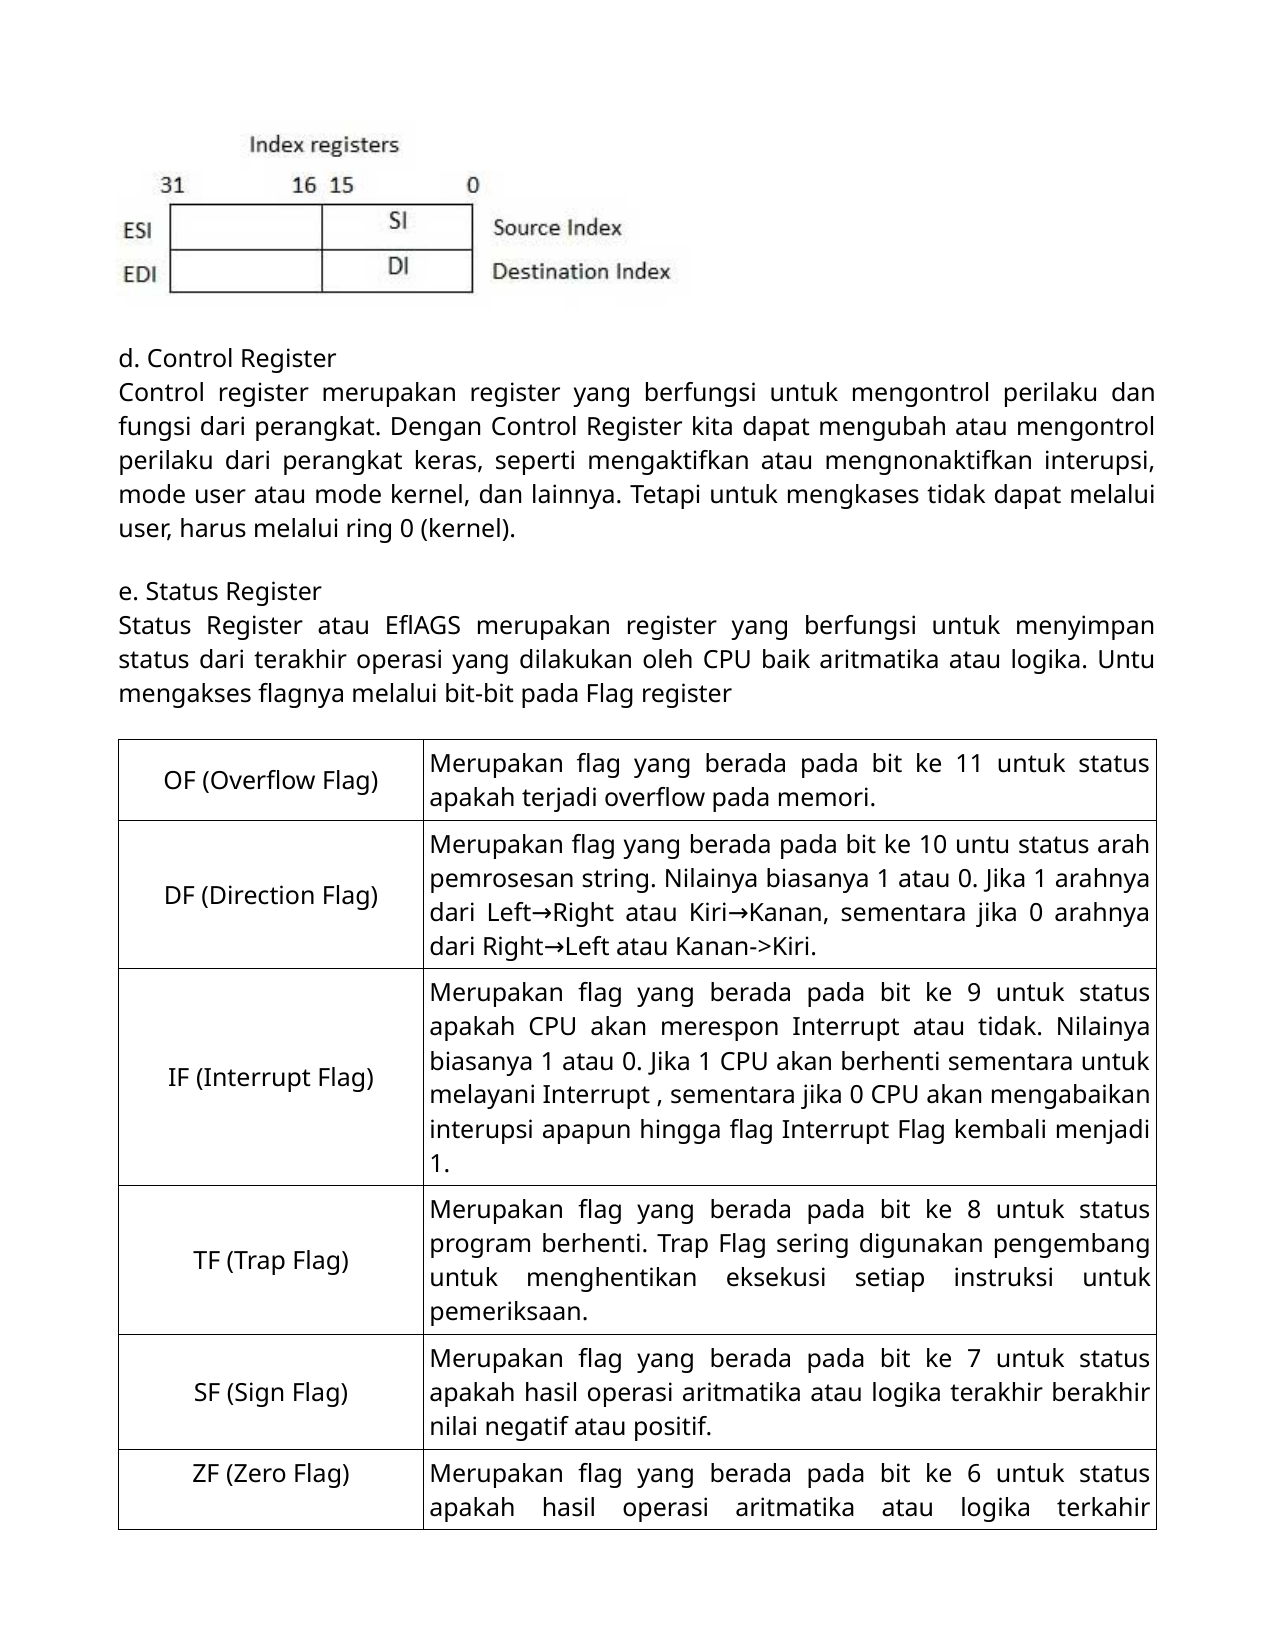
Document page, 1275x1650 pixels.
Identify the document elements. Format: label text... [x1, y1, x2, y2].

text e. Status Register [118, 574, 1157, 608]
table_cell SF (Sign Flag) [119, 1335, 423, 1448]
table_cell TF (Trap Flag) [119, 1186, 423, 1334]
table_cell DF (Direction Flag) [119, 821, 423, 968]
table_cell Merupakan flag yang berada pada bit ke 7 untuk status apakah hasil operasi aritmatika atau logika terakhir berakhir nilai negatif atau positif. [424, 1335, 1156, 1448]
text d. Control Register [118, 341, 1157, 375]
table_cell Merupakan flag yang berada pada bit ke 10 untu status arah pemrosesan string. Nilainya biasanya 1 atau 0. Jika 1 arahnya dari Left→Right atau Kiri→Kanan, sementara jika 0 arahnya dari Right→Left atau Kanan->Kiri. [424, 821, 1156, 968]
picture [115, 121, 691, 312]
text Status Register atau EflAGS merupakan register yang berfungsi untuk menyimpan status dari terakhir operasi yang dilakukan oleh CPU baik aritmatika atau logika. Untu mengakses flagnya melalui bit-bit pada Flag register [118, 608, 1157, 710]
table_cell Merupakan flag yang berada pada bit ke 9 untuk status apakah CPU akan merespon Interrupt atau tidak. Nilainya biasanya 1 atau 0. Jika 1 CPU akan berhenti sementara untuk melayani Interrupt , sementara jika 0 CPU akan mengabaikan interupsi apapun hingga flag Interrupt Flag kembali menjadi 1. [424, 969, 1156, 1185]
table_header OF (Overflow Flag) [119, 740, 423, 819]
table_cell Merupakan flag yang berada pada bit ke 8 untuk status program berhenti. Trap Flag sering digunakan pengembang untuk menghentikan eksekusi setiap instruksi untuk pemeriksaan. [424, 1186, 1156, 1334]
table_cell Merupakan flag yang berada pada bit ke 6 untuk status apakah hasil operasi aritmatika atau logika terkahir [424, 1450, 1156, 1529]
text Control register merupakan register yang berfungsi untuk mengontrol perilaku dan fungsi dari perangkat. Dengan Control Register kita dapat mengubah atau mengontrol perilaku dari perangkat keras, seperti mengaktifkan atau mengnonaktifkan interupsi, mode user atau mode kernel, dan lainnya. Tetapi untuk mengkases tidak dapat melalui user, harus melalui ring 0 (kernel). [118, 375, 1157, 545]
table_cell ZF (Zero Flag) [119, 1450, 423, 1529]
table_cell IF (Interrupt Flag) [119, 969, 423, 1185]
table_header Merupakan flag yang berada pada bit ke 11 untuk status apakah terjadi overflow pada memori. [424, 740, 1156, 819]
